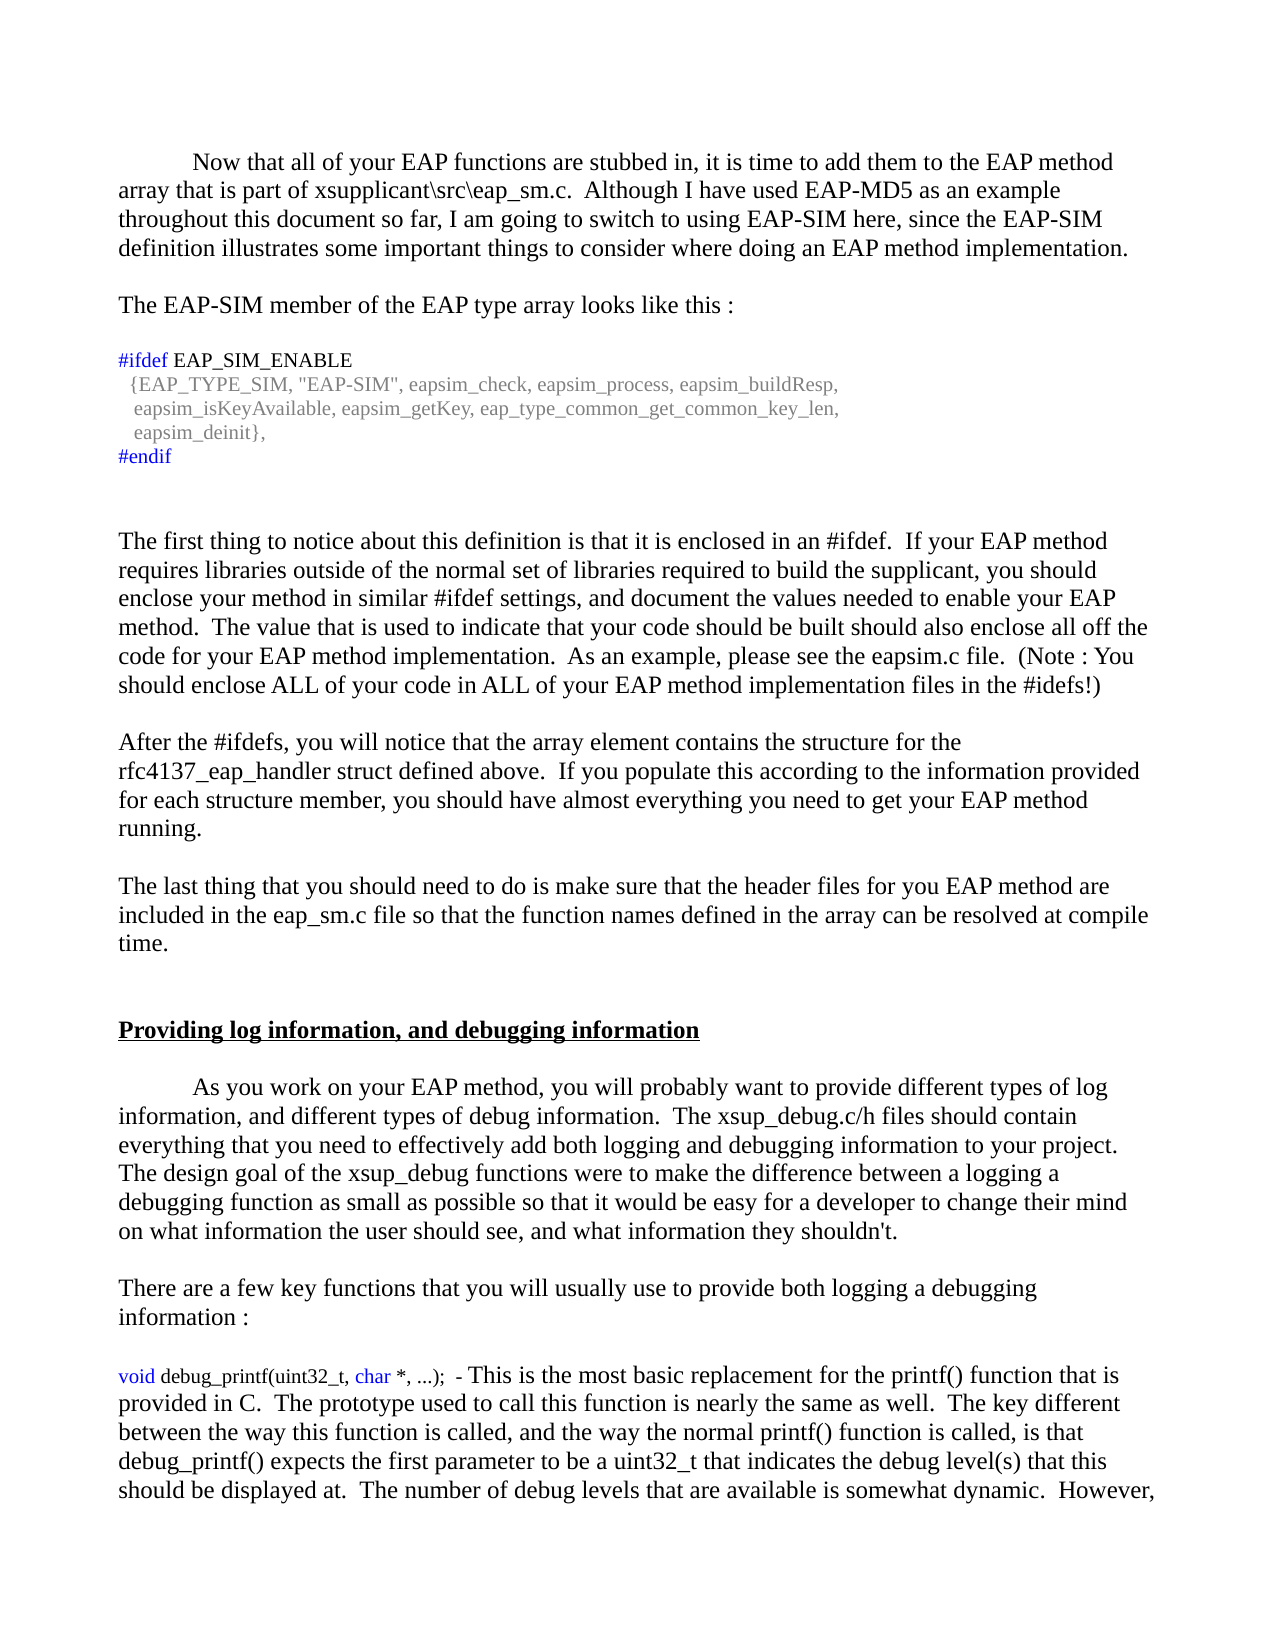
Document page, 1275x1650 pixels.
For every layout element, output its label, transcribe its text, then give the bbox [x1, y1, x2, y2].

text eapsim_deinit}, [118, 420, 1157, 444]
text #endif [118, 444, 1157, 468]
text Now that all of your EAP functions are stubbed in, it is time to add them to the EAP method array that is part of xsupplicant\src\eap_sm.c. Although I have used EAP-MD5 as an example throughout this document so far, I am going to switch to using EAP-SIM here, since the EAP-SIM definition illustrates some important things to consider where doing an EAP method implementation. [118, 147, 1157, 262]
text The EAP-SIM member of the EAP type array looks like this : [118, 291, 1157, 319]
text {EAP_TYPE_SIM, "EAP-SIM", eapsim_check, eapsim_process, eapsim_buildResp, [118, 372, 1157, 396]
text There are a few key functions that you will usually use to provide both logging a debugging information : [118, 1273, 1157, 1331]
text Providing log information, and debugging information [118, 1015, 1157, 1043]
text The first thing to notice about this definition is that it is enclosed in an #ifdef. If your EAP method requires libraries outside of the normal set of libraries required to build the supplicant, you should enclose your method in similar #ifdef settings, and document the values needed to enable your EAP method. The value that is used to indicate that your code should be built should also enclose all off the code for your EAP method implementation. As an example, please see the eapsim.c file. (Note : You should enclose ALL of your code in ALL of your EAP method implementation files in the #idefs!) [118, 526, 1157, 698]
text The last thing that you should need to do is make sure that the header files for you EAP method are included in the eap_sm.c file so that the function names defined in the array can be resolved at compile time. [118, 871, 1157, 957]
text #ifdef EAP_SIM_ENABLE [118, 348, 1157, 372]
text After the #ifdefs, you will notice that the array element contains the structure for the rfc4137_eap_handler struct defined above. If you populate this according to the information provided for each structure member, you should have almost everything you need to get your EAP method running. [118, 727, 1157, 842]
text void debug_printf(uint32_t, char *, ...); - This is the most basic replacement for the printf() function that is provided in C. The prototype used to call this function is nearly the same as well. The key different between the way this function is called, and the way the normal printf() function is called, is that debug_printf() expects the first parameter to be a uint32_t that indicates the debug level(s) that this should be displayed at. The number of debug levels that are available is somewhat dynamic. However, [118, 1360, 1157, 1503]
text As you work on your EAP method, you will probably want to provide different types of log information, and different types of debug information. The xsup_debug.c/h files should contain everything that you need to effectively add both logging and debugging information to your project. The design goal of the xsup_debug functions were to make the difference between a logging a debugging function as small as possible so that it would be easy for a developer to change their mind on what information the user should see, and what information they shouldn't. [118, 1072, 1157, 1245]
text eapsim_isKeyAvailable, eapsim_getKey, eap_type_common_get_common_key_len, [118, 396, 1157, 420]
